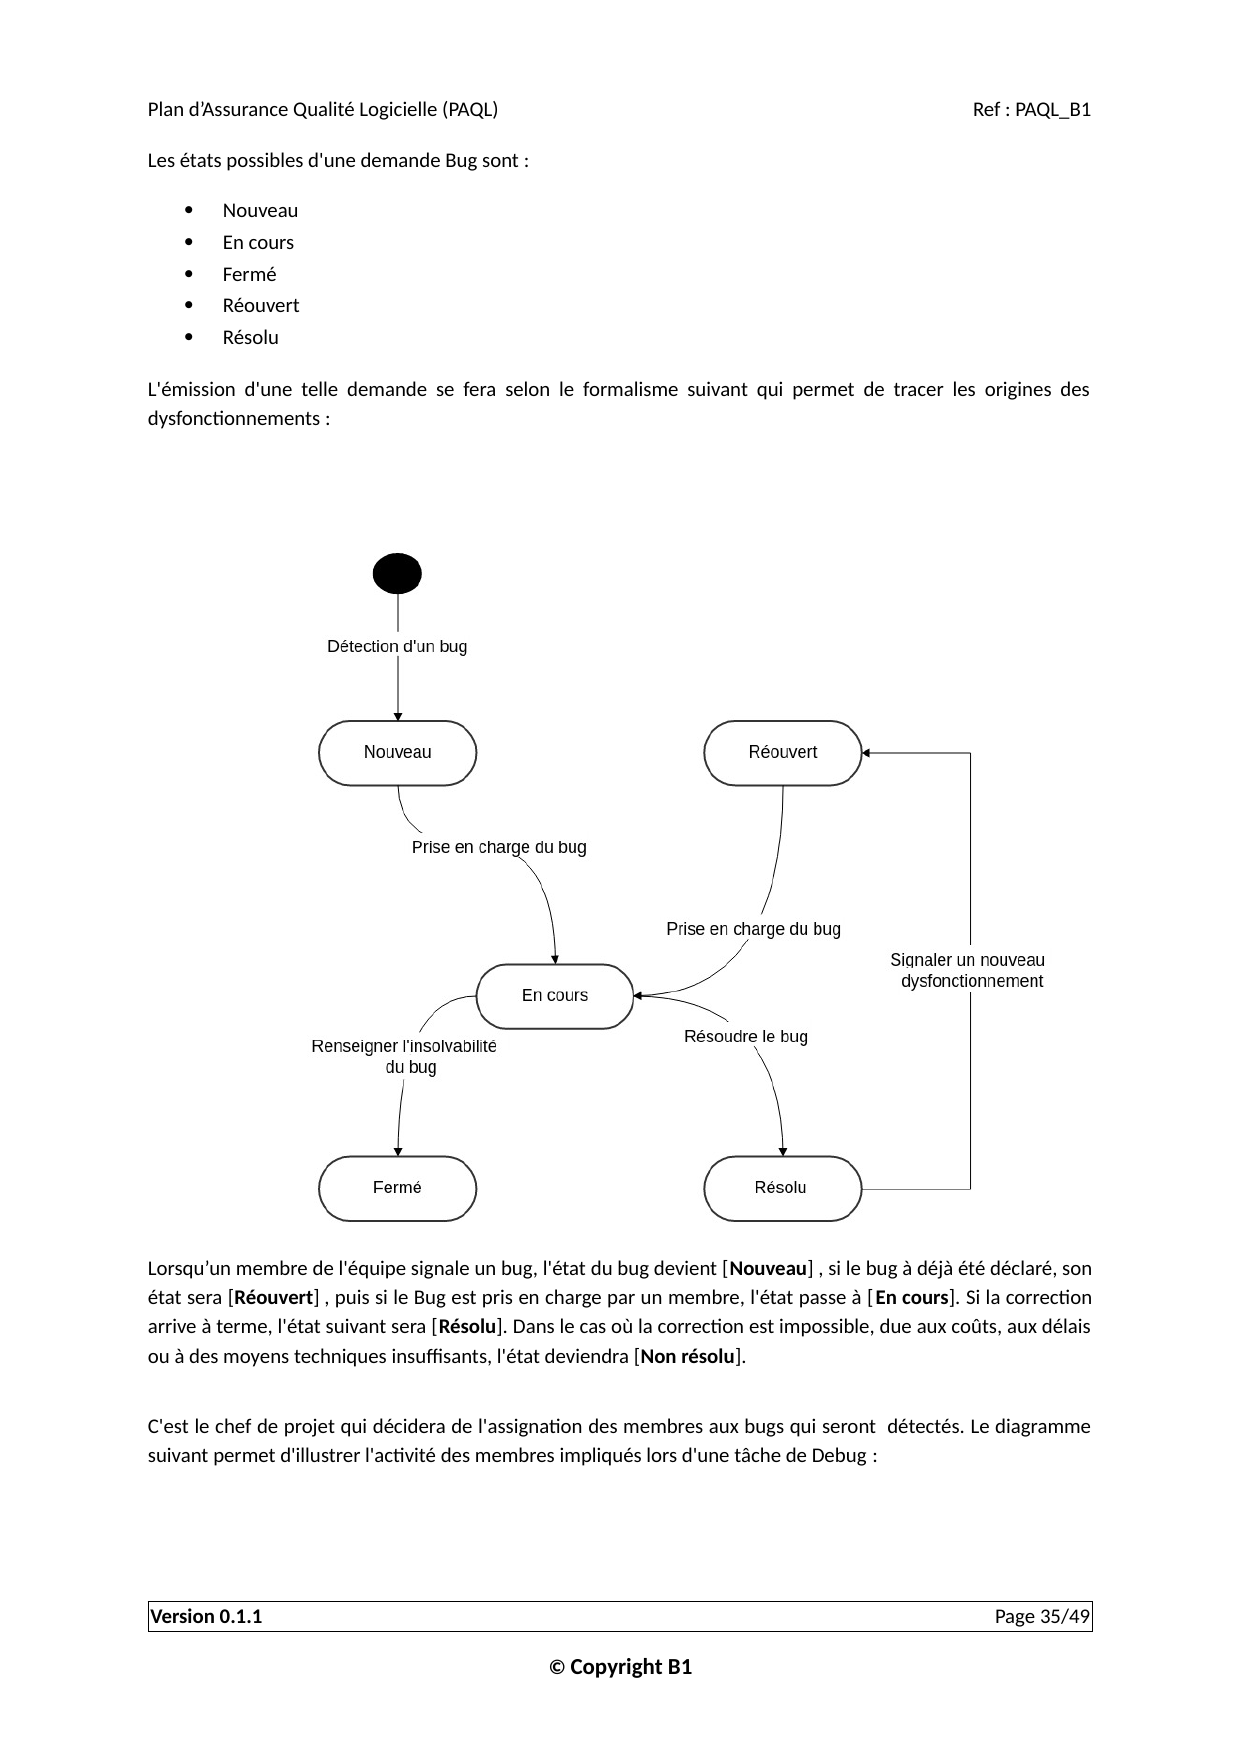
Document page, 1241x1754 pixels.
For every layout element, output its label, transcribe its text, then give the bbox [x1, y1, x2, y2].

list Nouveau [185, 197, 1093, 223]
list Fermé [185, 261, 1093, 286]
list En cours [185, 229, 1093, 254]
text Lorsqu’un membre de l'équipe signale un bug, l'état du bug devient [Nouveau] , si le bug à déjà été déclaré, son état sera [Réouvert] , puis si le Bug est pris en charge par un membre, l'état passe à [En cours]. Si la correction arrive à terme, l'état suivant sera [Résolu]. Dans le cas où la correction est impossible, due aux coûts, aux délais ou à des moyens techniques insuffisants, l'état deviendra [Non résolu]. [148, 617, 1093, 1368]
text C'est le chef de projet qui décidera de l'assignation des membres aux bugs qui seront détectés. Le diagramme suivant permet d'illustrer l'activité des membres impliqués lors d'une tâche de Debug : [148, 1413, 1093, 1468]
list Résolu [185, 324, 1093, 349]
text Les états possibles d'une demande Bug sont : [148, 148, 1093, 173]
text L'émission d'une telle demande se fera selon le formalisme suivant qui permet de tracer les origines des dysfonctionnements : [148, 376, 1093, 431]
list Réouvert [185, 292, 1093, 318]
